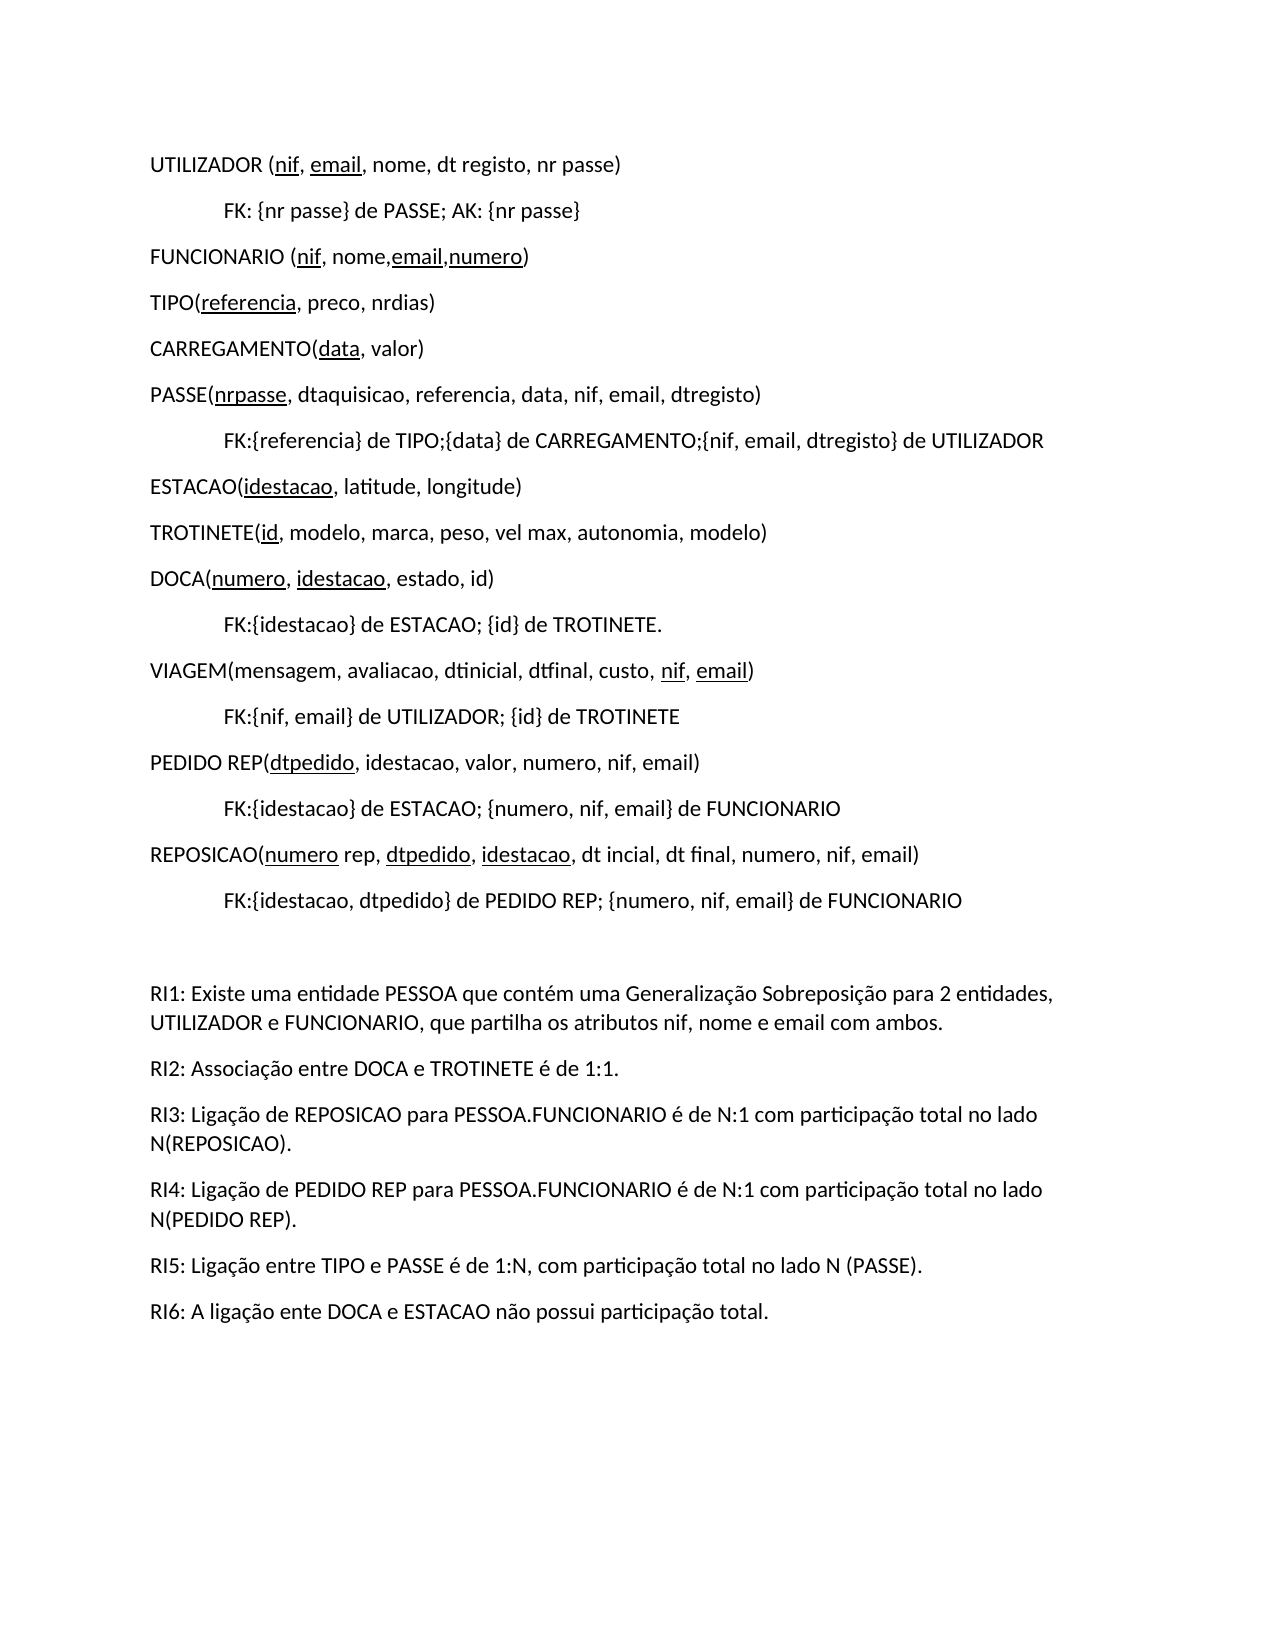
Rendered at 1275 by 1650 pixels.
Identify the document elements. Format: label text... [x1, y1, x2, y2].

text CARREGAMENTO(data, valor) [150, 334, 1125, 362]
text PASSE(nrpasse, dtaquisicao, referencia, data, nif, email, dtregisto) [150, 380, 1125, 408]
text FK: {nr passe} de PASSE; AK: {nr passe} [150, 196, 1125, 224]
text UTILIZADOR (nif, email, nome, dt registo, nr passe) [150, 150, 1125, 178]
text REPOSICAO(numero rep, dtpedido, idestacao, dt incial, dt final, numero, nif, email) [150, 841, 1125, 869]
text RI3: Ligação de REPOSICAO para PESSOA.FUNCIONARIO é de N:1 com participação total no lado N(REPOSICAO). [150, 1100, 1125, 1158]
text ESTACAO(idestacao, latitude, longitude) [150, 472, 1125, 500]
text RI4: Ligação de PEDIDO REP para PESSOA.FUNCIONARIO é de N:1 com participação total no lado N(PEDIDO REP). [150, 1176, 1125, 1233]
text FK:{idestacao} de ESTACAO; {id} de TROTINETE. [150, 610, 1125, 638]
text FK:{nif, email} de UTILIZADOR; {id} de TROTINETE [150, 702, 1125, 731]
text RI1: Existe uma entidade PESSOA que contém uma Generalização Sobreposição para 2 entidades, UTILIZADOR e FUNCIONARIO, que partilha os atributos nif, nome e email com ambos. [150, 979, 1125, 1036]
text VIAGEM(mensagem, avaliacao, dtinicial, dtfinal, custo, nif, email) [150, 656, 1125, 684]
text DOCA(numero, idestacao, estado, id) [150, 564, 1125, 592]
text FK:{idestacao, dtpedido} de PEDIDO REP; {numero, nif, email} de FUNCIONARIO [150, 887, 1125, 915]
text FK:{referencia} de TIPO;{data} de CARREGAMENTO;{nif, email, dtregisto} de UTILIZADOR [150, 426, 1125, 454]
text TIPO(referencia, preco, nrdias) [150, 288, 1125, 316]
text RI6: A ligação ente DOCA e ESTACAO não possui participação total. [150, 1297, 1125, 1325]
text RI2: Associação entre DOCA e TROTINETE é de 1:1. [150, 1054, 1125, 1082]
text FUNCIONARIO (nif, nome,email,numero) [150, 242, 1125, 270]
text TROTINETE(id, modelo, marca, peso, vel max, autonomia, modelo) [150, 518, 1125, 546]
text RI5: Ligação entre TIPO e PASSE é de 1:N, com participação total no lado N (PASSE). [150, 1251, 1125, 1279]
text FK:{idestacao} de ESTACAO; {numero, nif, email} de FUNCIONARIO [150, 794, 1125, 823]
text PEDIDO REP(dtpedido, idestacao, valor, numero, nif, email) [150, 748, 1125, 777]
